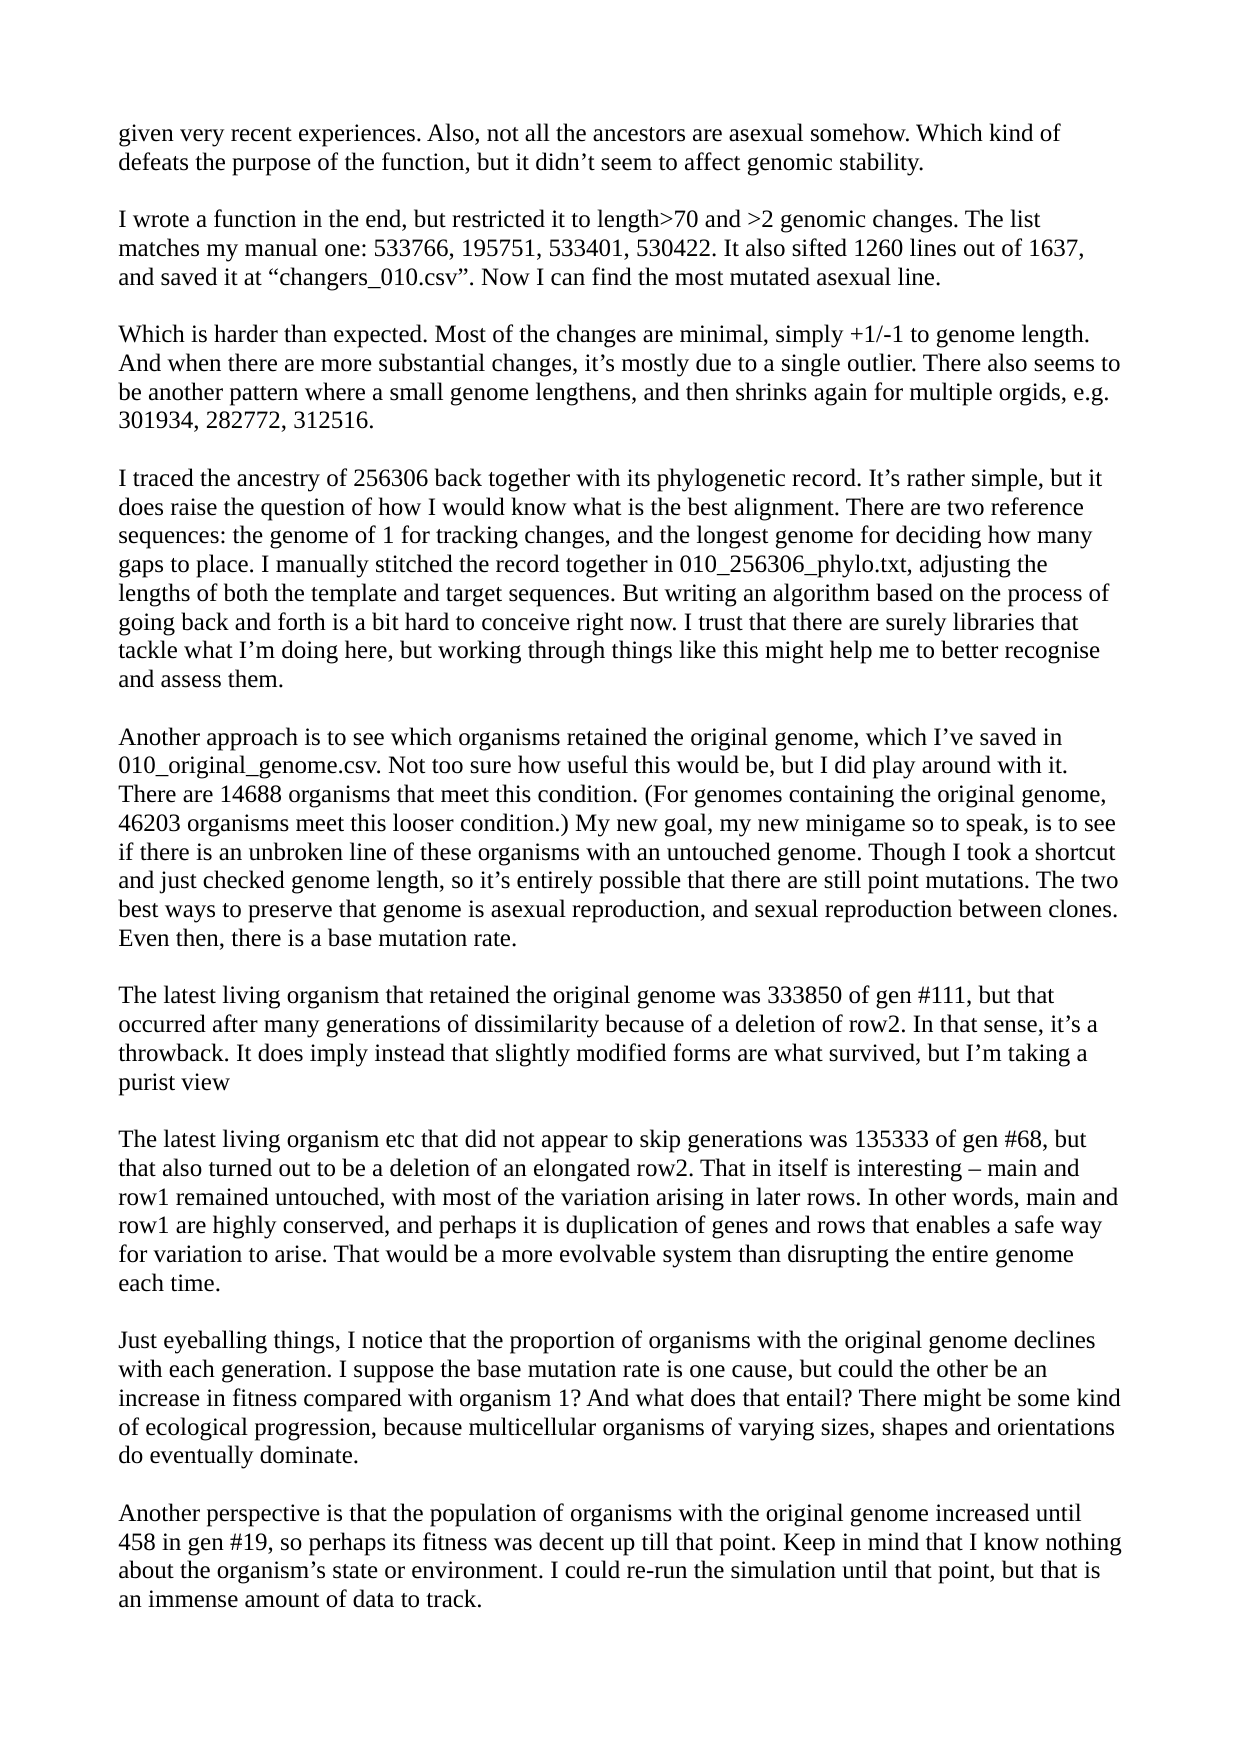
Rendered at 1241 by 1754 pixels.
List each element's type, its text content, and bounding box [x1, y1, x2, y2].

text I wrote a function in the end, but restricted it to length>70 and >2 genomic changes. The list matches my manual one: 533766, 195751, 533401, 530422. It also sifted 1260 lines out of 1637, and saved it at “changers_010.csv”. Now I can find the most mutated asexual line. [118, 204, 1122, 291]
text Which is harder than expected. Most of the changes are minimal, simply +1/-1 to genome length. And when there are more substantial changes, it’s mostly due to a single outlier. There also seems to be another pattern where a small genome lengthens, and then shrinks again for multiple orgids, e.g. 301934, 282772, 312516. [118, 319, 1122, 434]
text given very recent experiences. Also, not all the ancestors are asexual somehow. Which kind of defeats the purpose of the function, but it didn’t seem to affect genomic stability. [118, 118, 1122, 176]
text Another approach is to see which organisms retained the original genome, which I’ve saved in 010_original_genome.csv. Not too sure how useful this would be, but I did play around with it. There are 14688 organisms that meet this condition. (For genomes containing the original genome, 46203 organisms meet this looser condition.) My new goal, my new minigame so to speak, is to see if there is an unbroken line of these organisms with an untouched genome. Though I took a shortcut and just checked genome length, so it’s entirely possible that there are still point mutations. The two best ways to preserve that genome is asexual reproduction, and sexual reproduction between clones. Even then, there is a base mutation rate. [118, 722, 1122, 952]
text The latest living organism that retained the original genome was 333850 of gen #111, but that occurred after many generations of dissimilarity because of a deletion of row2. In that sense, it’s a throwback. It does imply instead that slightly modified forms are what survived, but I’m taking a purist view [118, 981, 1122, 1096]
text I traced the ancestry of 256306 back together with its phylogenetic record. It’s rather simple, but it does raise the question of how I would know what is the best alignment. There are two reference sequences: the genome of 1 for tracking changes, and the longest genome for deciding how many gaps to place. I manually stitched the record together in 010_256306_phylo.txt, adjusting the lengths of both the template and target sequences. But writing an algorithm based on the process of going back and forth is a bit hard to conceive right now. I trust that there are surely libraries that tackle what I’m doing here, but working through things like this might help me to better recognise and assess them. [118, 463, 1122, 693]
text Another perspective is that the population of organisms with the original genome increased until 458 in gen #19, so perhaps its fitness was decent up till that point. Keep in mind that I know nothing about the organism’s state or environment. I could re-run the simulation until that point, but that is an immense amount of data to track. [118, 1498, 1122, 1613]
text Just eyeballing things, I notice that the proportion of organisms with the original genome declines with each generation. I suppose the base mutation rate is one cause, but could the other be an increase in fitness compared with organism 1? And what does that entail? There might be some kind of ecological progression, because multicellular organisms of varying sizes, shapes and orientations do eventually dominate. [118, 1326, 1122, 1469]
text The latest living organism etc that did not appear to skip generations was 135333 of gen #68, but that also turned out to be a deletion of an elongated row2. That in itself is interesting – main and row1 remained untouched, with most of the variation arising in later rows. In other words, main and row1 are highly conserved, and perhaps it is duplication of genes and rows that enables a safe way for variation to arise. That would be a more evolvable system than disrupting the entire genome each time. [118, 1124, 1122, 1297]
